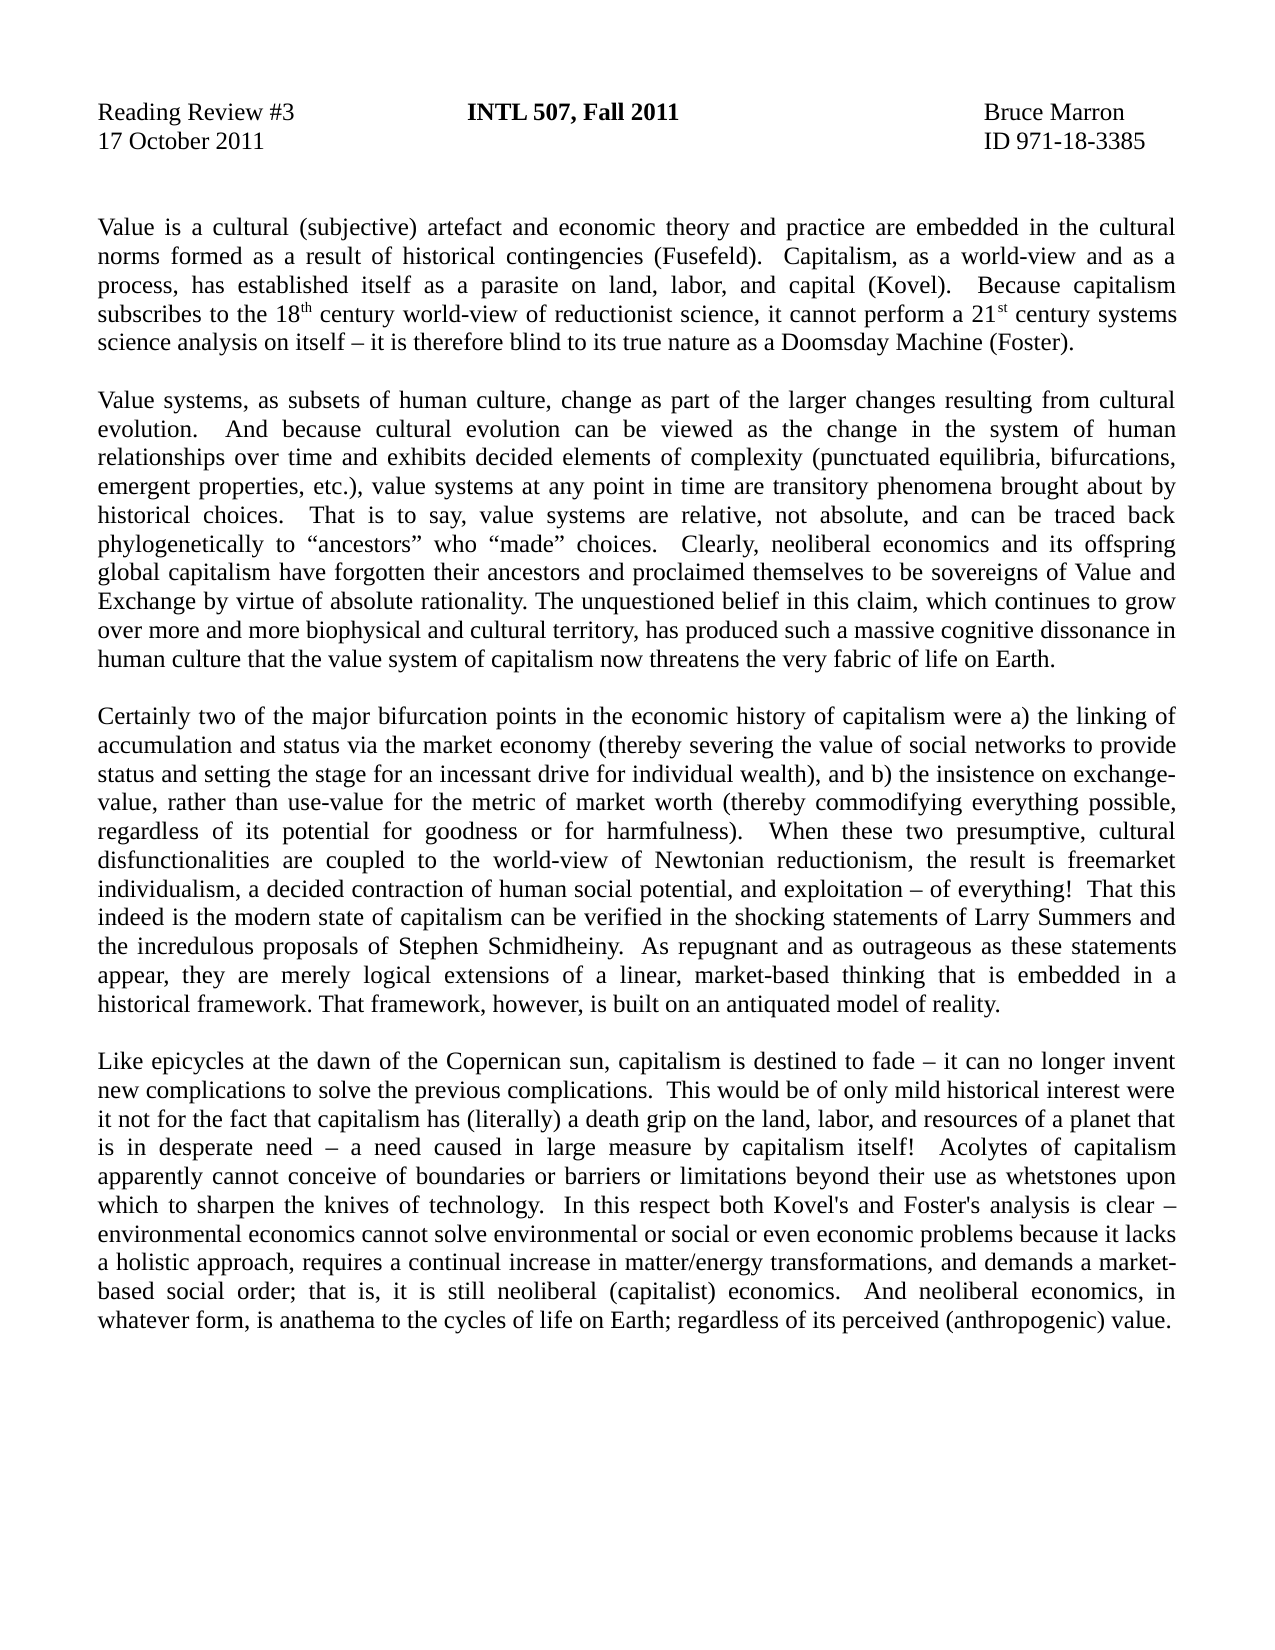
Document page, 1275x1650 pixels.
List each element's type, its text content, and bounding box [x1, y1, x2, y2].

text Reading Review #3 INTL 507, Fall 2011 Bruce Marron [97, 97, 1177, 126]
text Certainly two of the major bifurcation points in the economic history of capitalism were a) the linking of accumulation and status via the market economy (thereby severing the value of social networks to provide status and setting the stage for an incessant drive for individual wealth), and b) the insistence on exchange-value, rather than use-value for the metric of market worth (thereby commodifying everything possible, regardless of its potential for goodness or for harmfulness). When these two presumptive, cultural disfunctionalities are coupled to the world-view of Newtonian reductionism, the result is freemarket individualism, a decided contraction of human social potential, and exploitation – of everything! That this indeed is the modern state of capitalism can be verified in the shocking statements of Larry Summers and the incredulous proposals of Stephen Schmidheiny. As repugnant and as outrageous as these statements appear, they are merely logical extensions of a linear, market-based thinking that is embedded in a historical framework. That framework, however, is built on an antiquated model of reality. [97, 701, 1177, 1017]
text Value is a cultural (subjective) artefact and economic theory and practice are embedded in the cultural norms formed as a result of historical contingencies (Fusefeld). Capitalism, as a world-view and as a process, has established itself as a parasite on land, labor, and capital (Kovel). Because capitalism subscribes to the 18th century world-view of reductionist science, it cannot perform a 21st century systems science analysis on itself – it is therefore blind to its true nature as a Doomsday Machine (Foster). [97, 212, 1177, 356]
text Like epicycles at the dawn of the Copernican sun, capitalism is destined to fade – it can no longer invent new complications to solve the previous complications. This would be of only mild historical interest were it not for the fact that capitalism has (literally) a death grip on the land, labor, and resources of a planet that is in desperate need – a need caused in large measure by capitalism itself! Acolytes of capitalism apparently cannot conceive of boundaries or barriers or limitations beyond their use as whetstones upon which to sharpen the knives of technology. In this respect both Kovel's and Foster's analysis is clear – environmental economics cannot solve environmental or social or even economic problems because it lacks a holistic approach, requires a continual increase in matter/energy transformations, and demands a market-based social order; that is, it is still neoliberal (capitalist) economics. And neoliberal economics, in whatever form, is anathema to the cycles of life on Earth; regardless of its perceived (anthropogenic) value. [97, 1046, 1177, 1334]
text Value systems, as subsets of human culture, change as part of the larger changes resulting from cultural evolution. And because cultural evolution can be viewed as the change in the system of human relationships over time and exhibits decided elements of complexity (punctuated equilibria, bifurcations, emergent properties, etc.), value systems at any point in time are transitory phenomena brought about by historical choices. That is to say, value systems are relative, not absolute, and can be traced back phylogenetically to “ancestors” who “made” choices. Clearly, neoliberal economics and its offspring global capitalism have forgotten their ancestors and proclaimed themselves to be sovereigns of Value and Exchange by virtue of absolute rationality. The unquestioned belief in this claim, which continues to grow over more and more biophysical and cultural territory, has produced such a massive cognitive dissonance in human culture that the value system of capitalism now threatens the very fabric of life on Earth. [97, 385, 1177, 672]
text 17 October 2011 ID 971-18-3385 [97, 126, 1177, 155]
